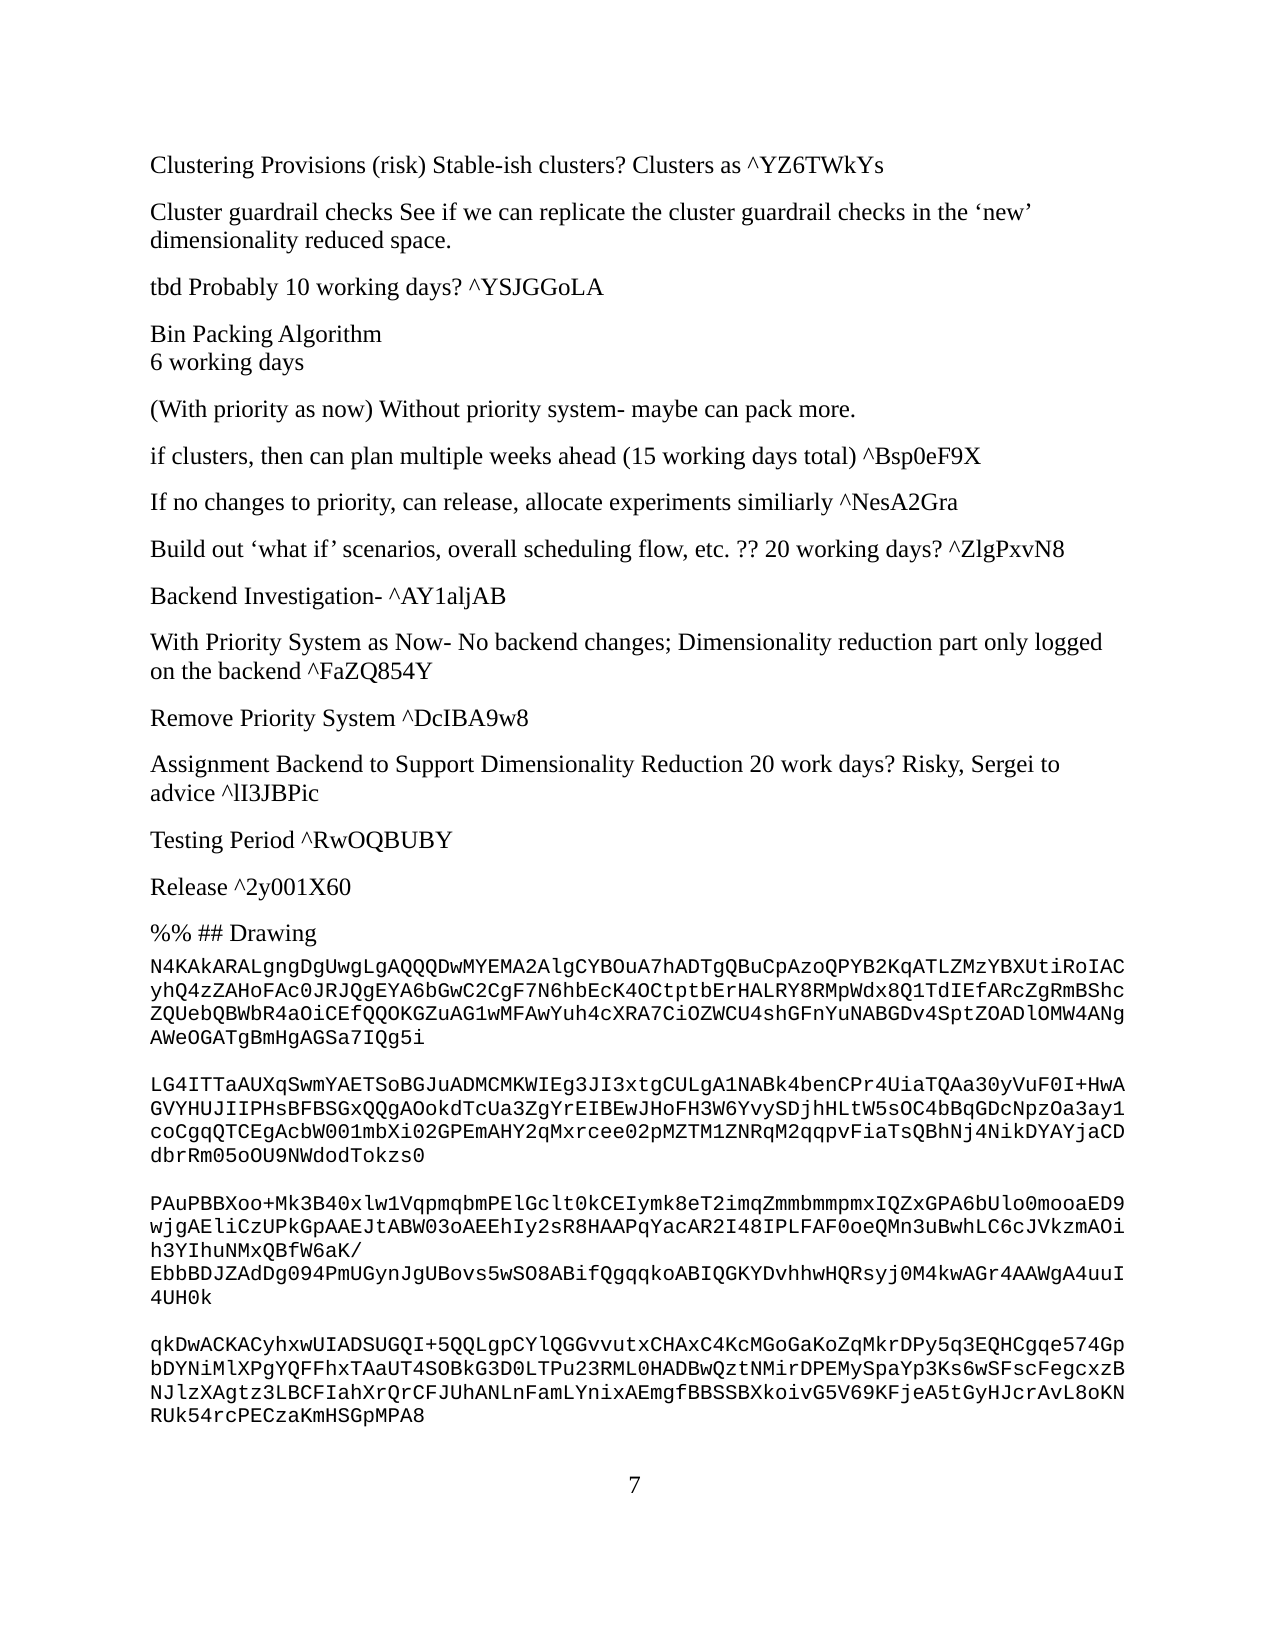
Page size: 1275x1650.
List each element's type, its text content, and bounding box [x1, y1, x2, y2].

text Remove Priority System ^DcIBA9w8 [150, 703, 1125, 732]
text PAuPBBXoo+Mk3B40xlw1VqpmqbmPElGclt0kCEIymk8eT2imqZmmbmmpmxIQZxGPA6bUlo0mooaED9wjgAEliCzUPkGpAAEJtABW03oAEEhIy2sR8HAAPqYacAR2I48IPLFAF0oeQMn3uBwhLC6cJVkzmAOih3YIhuNMxQBfW6aK/EbbBDJZAdDg094PmUGynJgUBovs5wSO8ABifQgqqkoABIQGKYDvhhwHQRsyj0M4kwAGr4AAWgA4uuI4UH0k [150, 1192, 1125, 1311]
text LG4ITTaAUXqSwmYAETSoBGJuADMCMKWIEg3JI3xtgCULgA1NABk4benCPr4UiaTQAa30yVuF0I+HwAGVYHUJIIPHsBFBSGxQQgAOokdTcUa3ZgYrEIBEwJHoFH3W6YvySDjhHLtW5sOC4bBqGDcNpzOa3ay1coCgqQTCEgAcbW001mbXi02GPEmAHY2qMxrcee02pMZTM1ZNRqM2qqpvFiaTsQBhNj4NikDYAYjaCDdbrRm05oOU9NWdodTokzs0 [150, 1074, 1125, 1169]
text Assignment Backend to Support Dimensionality Reduction 20 work days? Risky, Sergei to advice ^lI3JBPic [150, 749, 1125, 807]
text With Priority System as Now- No backend changes; Dimensionality reduction part only logged on the backend ^FaZQ854Y [150, 627, 1125, 685]
text if clusters, then can plan multiple weeks ahead (15 working days total) ^Bsp0eF9X [150, 441, 1125, 469]
text N4KAkARALgngDgUwgLgAQQQDwMYEMA2AlgCYBOuA7hADTgQBuCpAzoQPYB2KqATLZMzYBXUtiRoIACyhQ4zZAHoFAc0JRJQgEYA6bGwC2CgF7N6hbEcK4OCtptbErHALRY8RMpWdx8Q1TdIEfARcZgRmBShcZQUebQBWbR4aOiCEfQQOKGZuAG1wMFAwYuh4cXRA7CiOZWCU4shGFnYuNABGDv4SptZOADlOMW4ANgAWeOGATgBmHgAGSa7IQg5i [150, 956, 1125, 1051]
text Release ^2y001X60 [150, 872, 1125, 900]
text If no changes to priority, can release, allocate experiments similiarly ^NesA2Gra [150, 487, 1125, 516]
text qkDwACKACyhxwUIADSUGQI+5QQLgpCYlQGGvvutxCHAxC4KcMGoGaKoZqMkrDPy5q3EQHCgqe574GpbDYNiMlXPgYQFFhxTAaUT4SOBkG3D0LTPu23RML0HADBwQztNMirDPEMySpaYp3Ks6wSFscFegcxzBNJlzXAgtz3LBCFIahXrQrCFJUhANLnFamLYnixAEmgfBBSSBXkoivG5V69KFjeA5tGyHJcrAvL8oKNRUk54rcPECzaKmHSGpMPA8 [150, 1334, 1125, 1429]
text Bin Packing Algorithm 6 working days [150, 319, 1125, 376]
text Cluster guardrail checks See if we can replicate the cluster guardrail checks in the ‘new’ dimensionality reduced space. [150, 197, 1125, 254]
text Clustering Provisions (risk) Stable-ish clusters? Clusters as ^YZ6TWkYs [150, 150, 1125, 179]
text Testing Period ^RwOQBUBY [150, 825, 1125, 854]
text (With priority as now) Without priority system- maybe can pack more. [150, 394, 1125, 423]
text %% ## Drawing [150, 918, 1125, 947]
text Backend Investigation- ^AY1aljAB [150, 581, 1125, 609]
text Build out ‘what if’ scenarios, overall scheduling flow, etc. ?? 20 working days? ^ZlgPxvN8 [150, 534, 1125, 563]
text tbd Probably 10 working days? ^YSJGGoLA [150, 272, 1125, 301]
